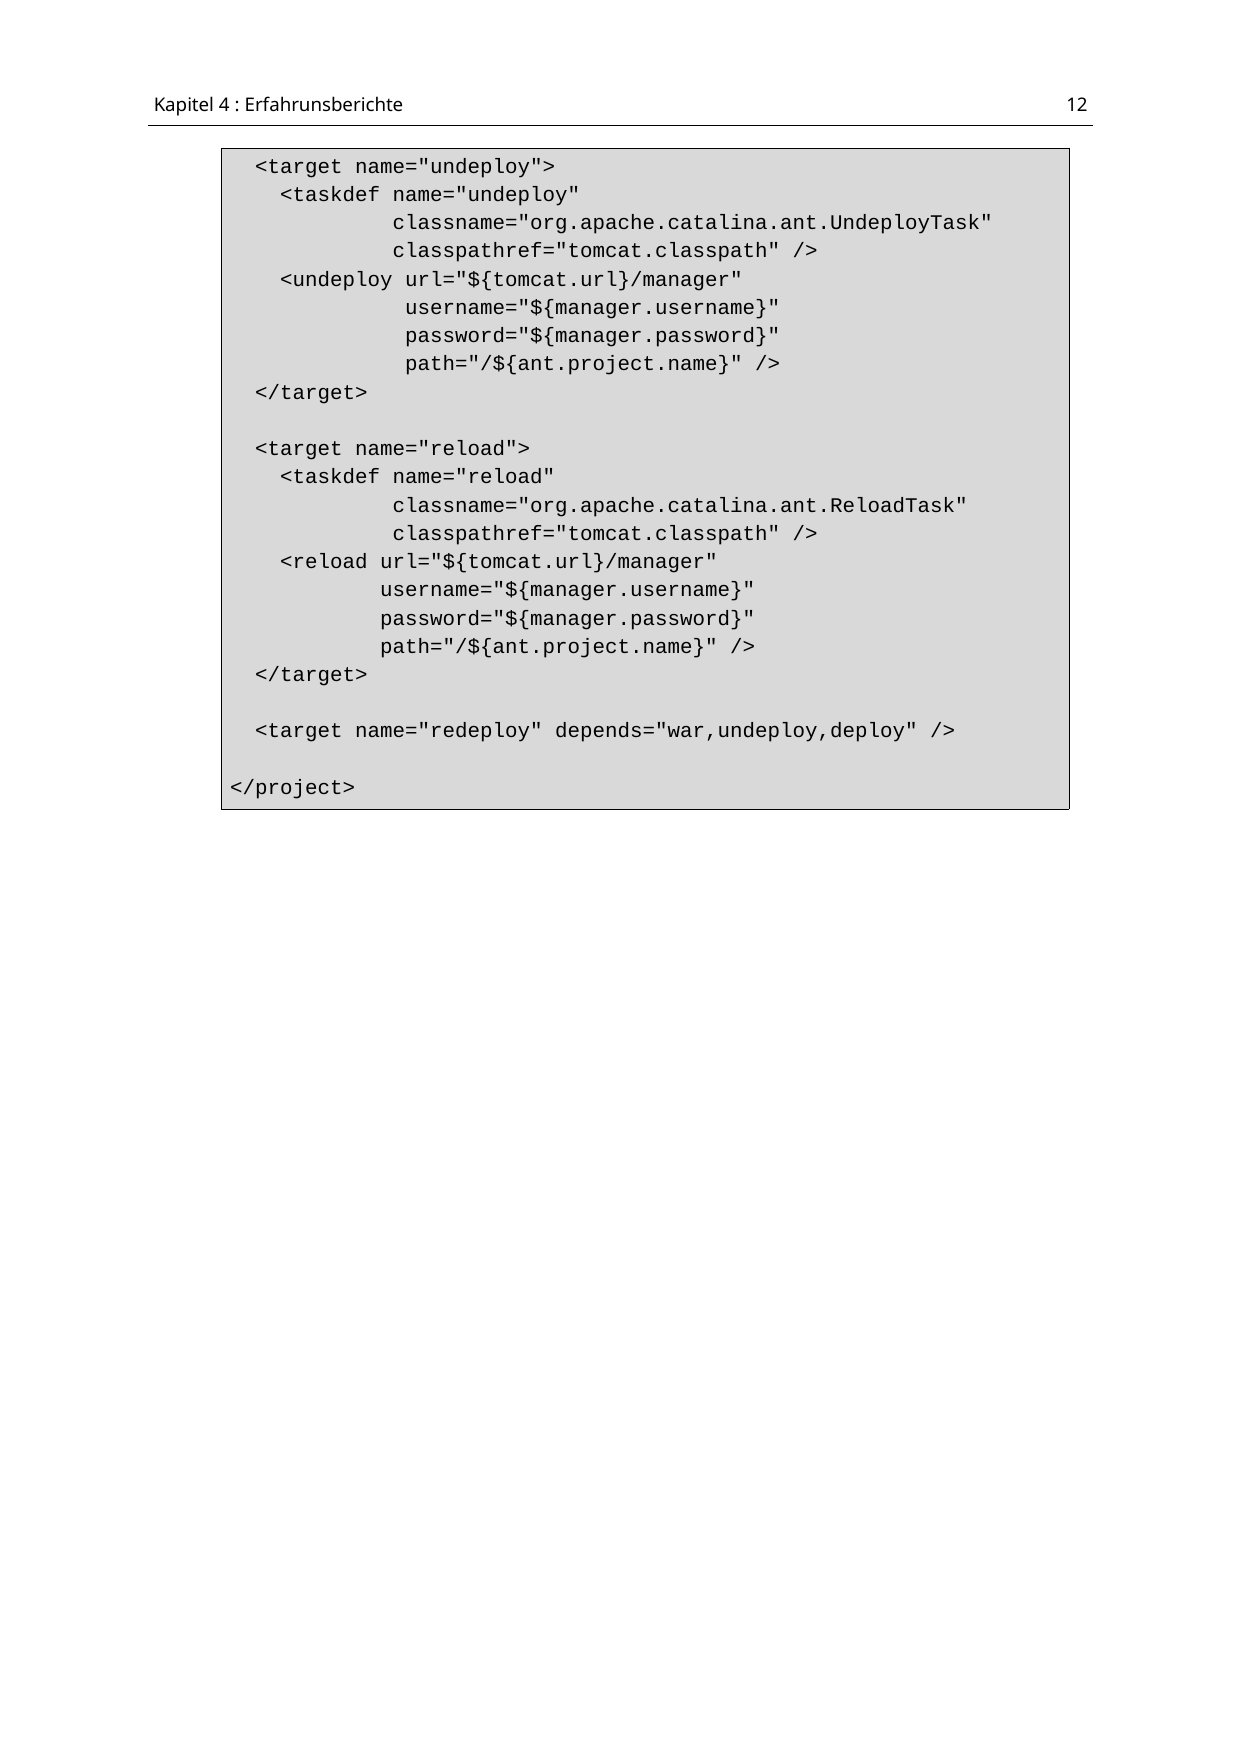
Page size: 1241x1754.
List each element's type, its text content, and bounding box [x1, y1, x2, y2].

text <target name="undeploy"> <taskdef name="undeploy" classname="org.apache.catalina.ant.UndeployTask" classpathref="tomcat.classpath" /> <undeploy url="${tomcat.url}/manager" username="${manager.username}" password="${manager.password}" path="/${ant.project.name}" /> </target> <target name="reload"> <taskdef name="reload" classname="org.apache.catalina.ant.ReloadTask" classpathref="tomcat.classpath" /> <reload url="${tomcat.url}/manager" username="${manager.username}" password="${manager.password}" path="/${ant.project.name}" /> </target> <target name="redeploy" depends="war,undeploy,deploy" /> </project> [222, 149, 1069, 809]
